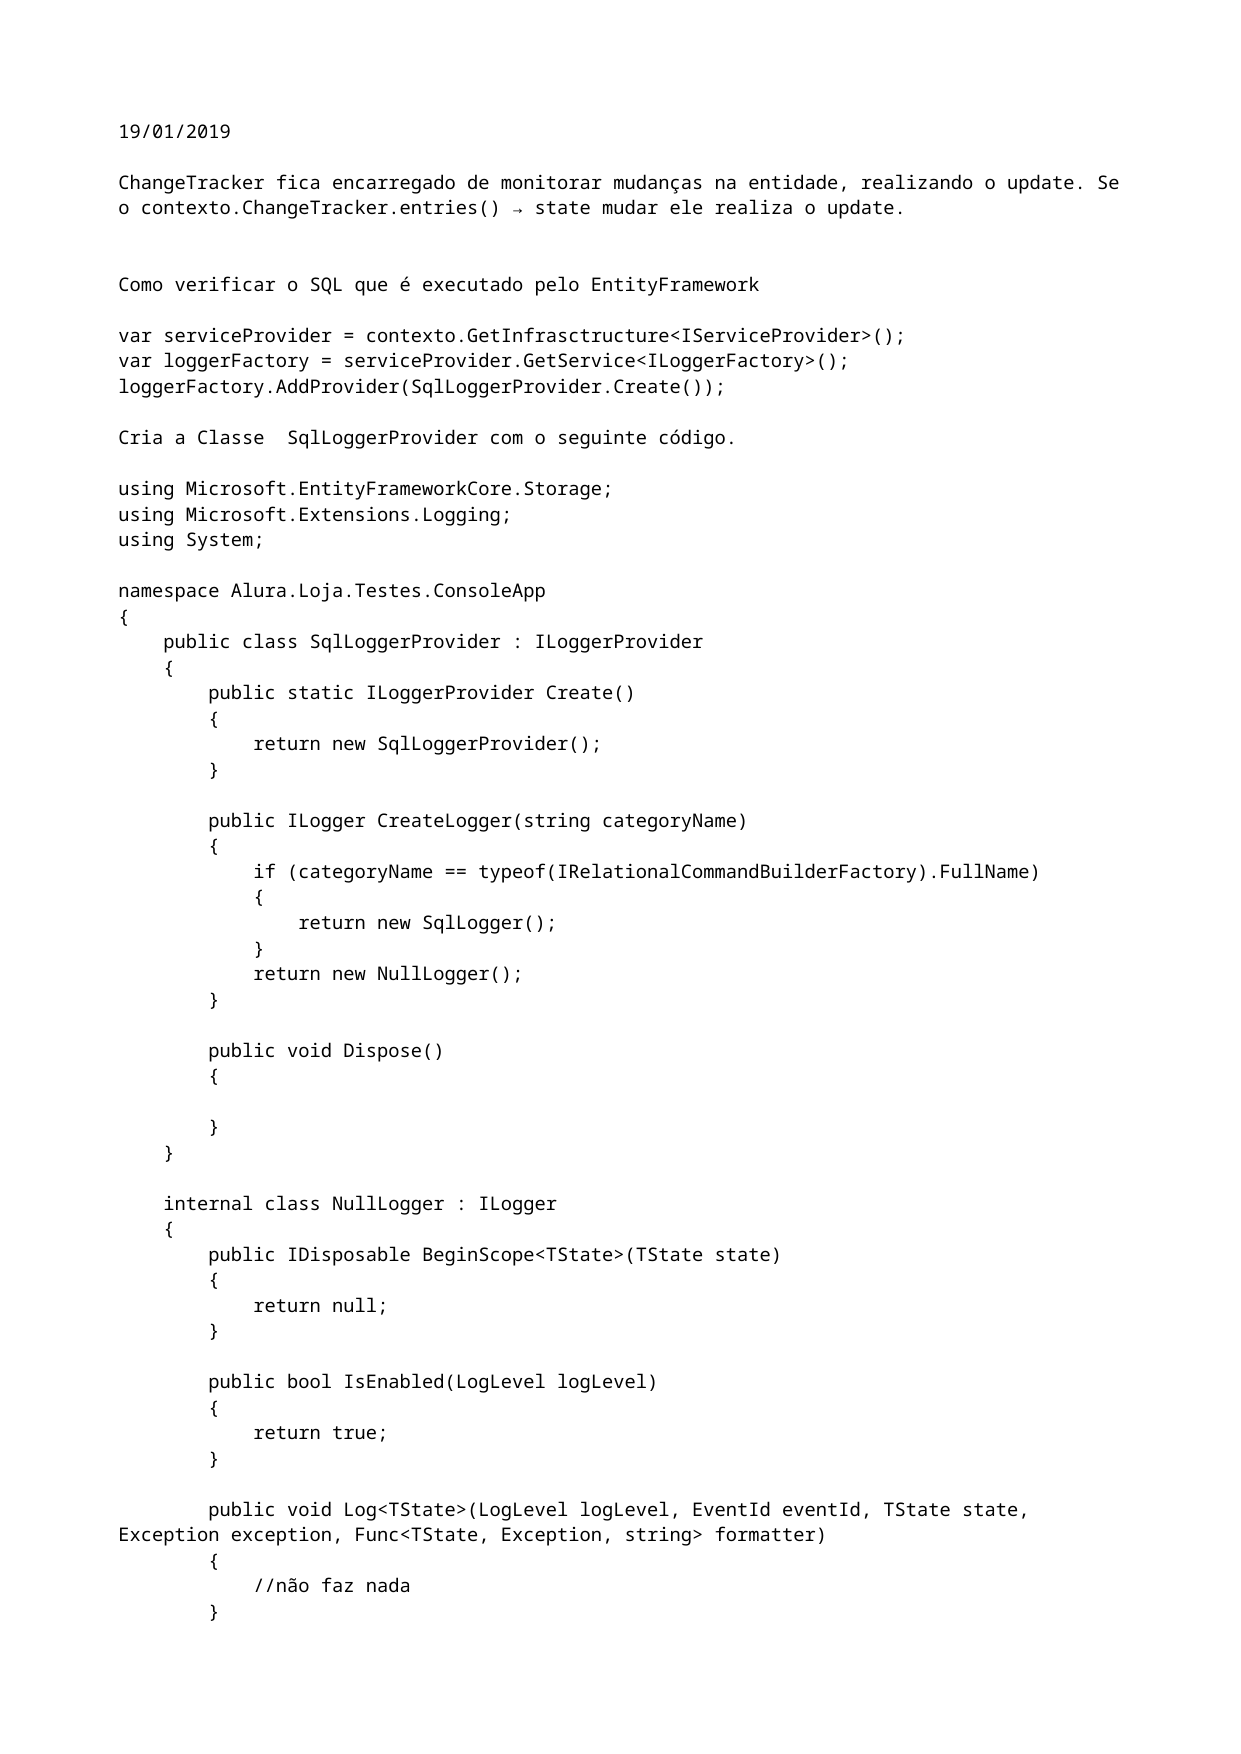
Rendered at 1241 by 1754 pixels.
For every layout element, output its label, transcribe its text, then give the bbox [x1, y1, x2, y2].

text { [118, 654, 1122, 679]
text Cria a Classe SqlLoggerProvider com o seguinte código. [118, 424, 1122, 450]
text } [118, 1113, 1122, 1139]
text return new SqlLogger(); [118, 909, 1122, 935]
text { [118, 1216, 1122, 1241]
text { [118, 1547, 1122, 1573]
text public static ILoggerProvider Create() [118, 679, 1122, 705]
text } [118, 1139, 1122, 1164]
text { [118, 1062, 1122, 1088]
text public void Dispose() [118, 1037, 1122, 1062]
text Como verificar o SQL que é executado pelo EntityFramework [118, 271, 1122, 297]
text internal class NullLogger : ILogger [118, 1190, 1122, 1216]
text public ILogger CreateLogger(string categoryName) [118, 807, 1122, 833]
text using System; [118, 526, 1122, 552]
text } [118, 1318, 1122, 1343]
text public void Log<TState>(LogLevel logLevel, EventId eventId, TState state, Exception exception, Func<TState, Exception, string> formatter) [118, 1496, 1122, 1547]
text loggerFactory.AddProvider(SqlLoggerProvider.Create()); [118, 373, 1122, 399]
text namespace Alura.Loja.Testes.ConsoleApp [118, 577, 1122, 603]
text var serviceProvider = contexto.GetInfrasctructure<IServiceProvider>(); [118, 322, 1122, 348]
text if (categoryName == typeof(IRelationalCommandBuilderFactory).FullName) [118, 858, 1122, 884]
text return new NullLogger(); [118, 960, 1122, 986]
text using Microsoft.EntityFrameworkCore.Storage; [118, 475, 1122, 501]
text return new SqlLoggerProvider(); [118, 731, 1122, 756]
text return null; [118, 1292, 1122, 1318]
text { [118, 884, 1122, 909]
text } [118, 1445, 1122, 1471]
text } [118, 986, 1122, 1011]
text } [118, 756, 1122, 782]
text public class SqlLoggerProvider : ILoggerProvider [118, 628, 1122, 654]
text return true; [118, 1420, 1122, 1445]
text //não faz nada [118, 1573, 1122, 1598]
text { [118, 1267, 1122, 1292]
text 19/01/2019 [118, 118, 1122, 144]
text var loggerFactory = serviceProvider.GetService<ILoggerFactory>(); [118, 348, 1122, 373]
text public IDisposable BeginScope<TState>(TState state) [118, 1241, 1122, 1267]
text { [118, 1394, 1122, 1420]
text { [118, 705, 1122, 731]
text } [118, 1598, 1122, 1624]
text { [118, 833, 1122, 858]
text using Microsoft.Extensions.Logging; [118, 501, 1122, 526]
text } [118, 935, 1122, 960]
text public bool IsEnabled(LogLevel logLevel) [118, 1369, 1122, 1394]
text { [118, 603, 1122, 628]
text ChangeTracker fica encarregado de monitorar mudanças na entidade, realizando o update. Se o contexto.ChangeTracker.entries() → state mudar ele realiza o update. [118, 169, 1122, 220]
